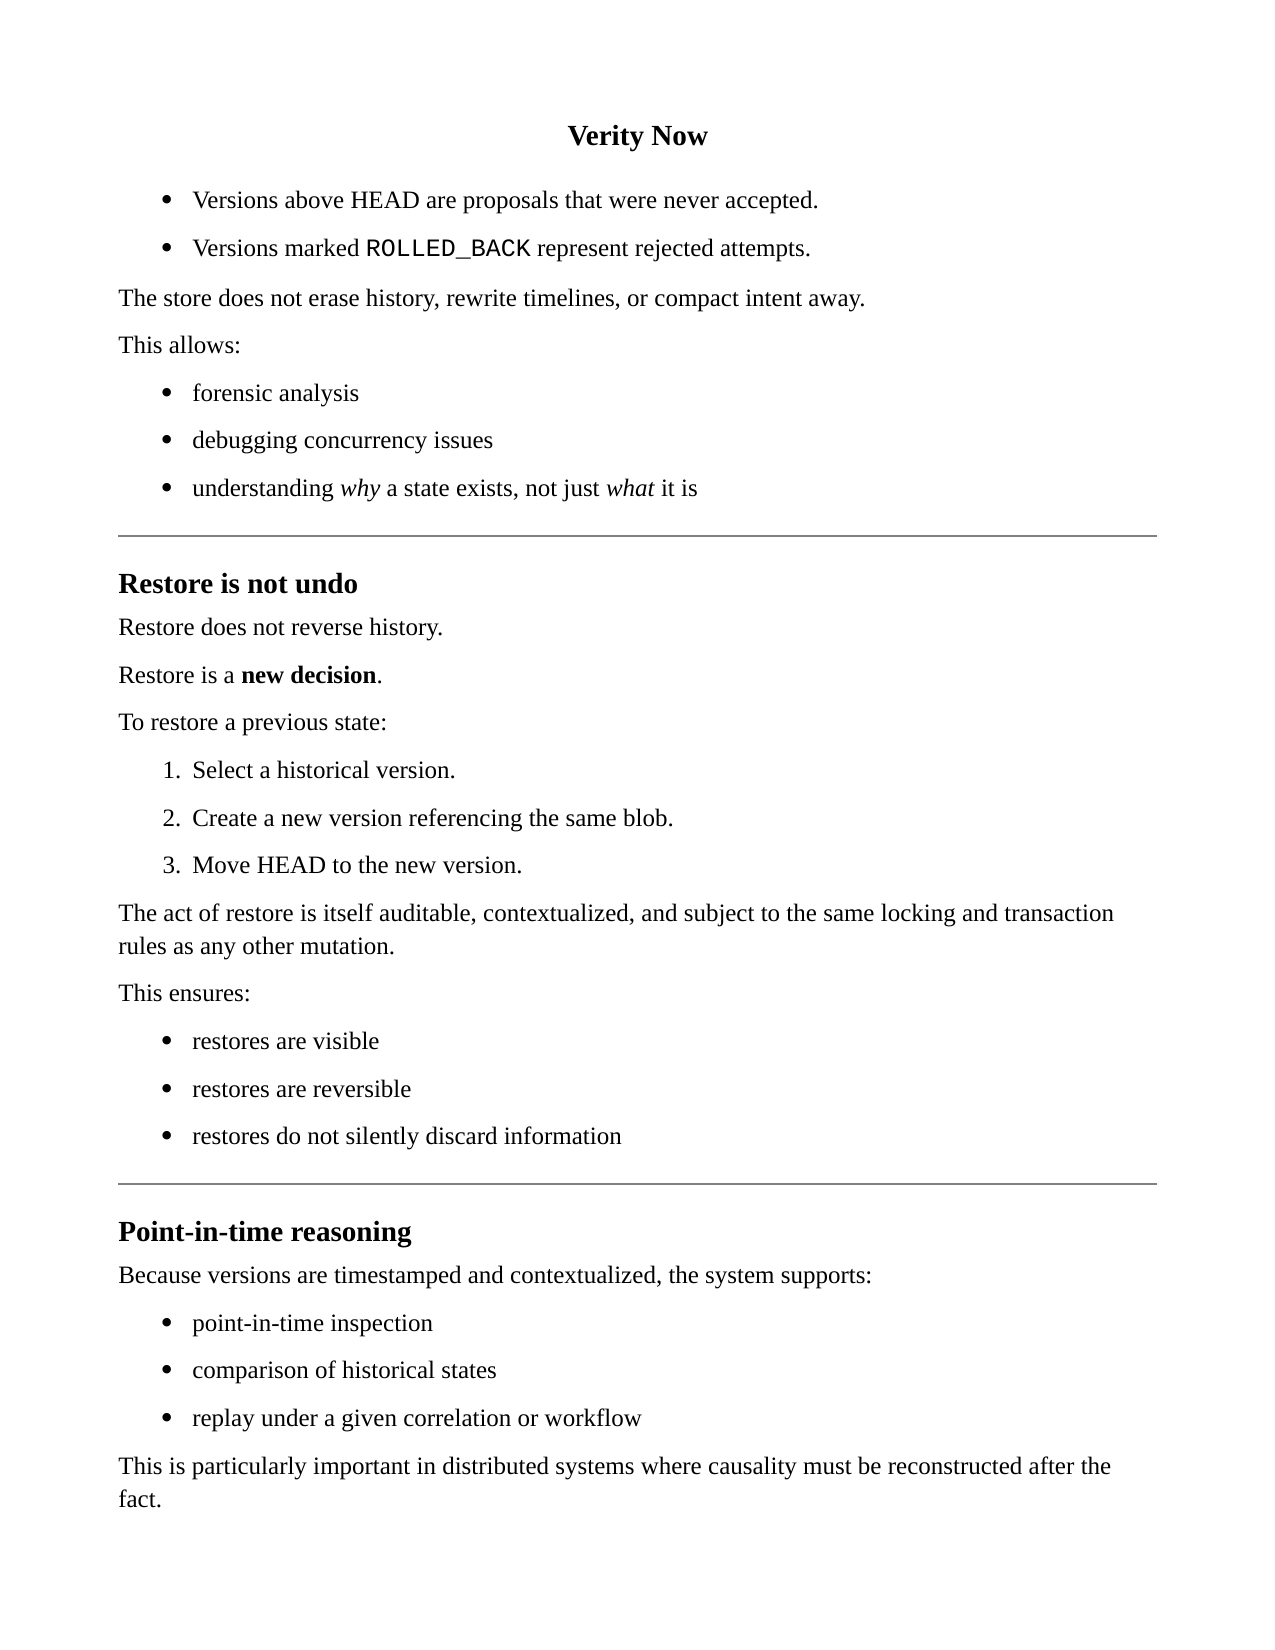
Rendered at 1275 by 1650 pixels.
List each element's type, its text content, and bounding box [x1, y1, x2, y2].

list restores are reversible [162, 1074, 1157, 1102]
text Restore is a new decision. [118, 660, 1157, 689]
list restores are visible [162, 1026, 1157, 1055]
list replay under a given correlation or workflow [162, 1403, 1157, 1432]
list Move HEAD to the new version. [162, 850, 1157, 879]
list Versions above HEAD are proposals that were never accepted. [162, 185, 1157, 214]
text The store does not erase history, rewrite timelines, or compact intent away. [118, 283, 1157, 312]
list forensic analysis [162, 378, 1157, 407]
subtitle Point-in-time reasoning [118, 1214, 1157, 1248]
list Select a historical version. [162, 755, 1157, 784]
text This allows: [118, 330, 1157, 359]
text To restore a previous state: [118, 707, 1157, 736]
text This is particularly important in distributed systems where causality must be reconstructed after the fact. [118, 1451, 1157, 1513]
list understanding why a state exists, not just what it is [162, 473, 1157, 502]
text This ensures: [118, 978, 1157, 1007]
subtitle Restore is not undo [118, 566, 1157, 600]
list debugging concurrency issues [162, 426, 1157, 454]
list Versions marked ROLLED_BACK represent rejected attempts. [162, 233, 1157, 264]
text Because versions are timestamped and contextualized, the system supports: [118, 1260, 1157, 1289]
text The act of restore is itself auditable, contextualized, and subject to the same locking and transaction rules as any other mutation. [118, 898, 1157, 960]
text Restore does not reverse history. [118, 612, 1157, 641]
list comparison of historical states [162, 1356, 1157, 1384]
list Create a new version referencing the same blob. [162, 803, 1157, 831]
list point-in-time inspection [162, 1308, 1157, 1337]
list restores do not silently discard information [162, 1121, 1157, 1150]
